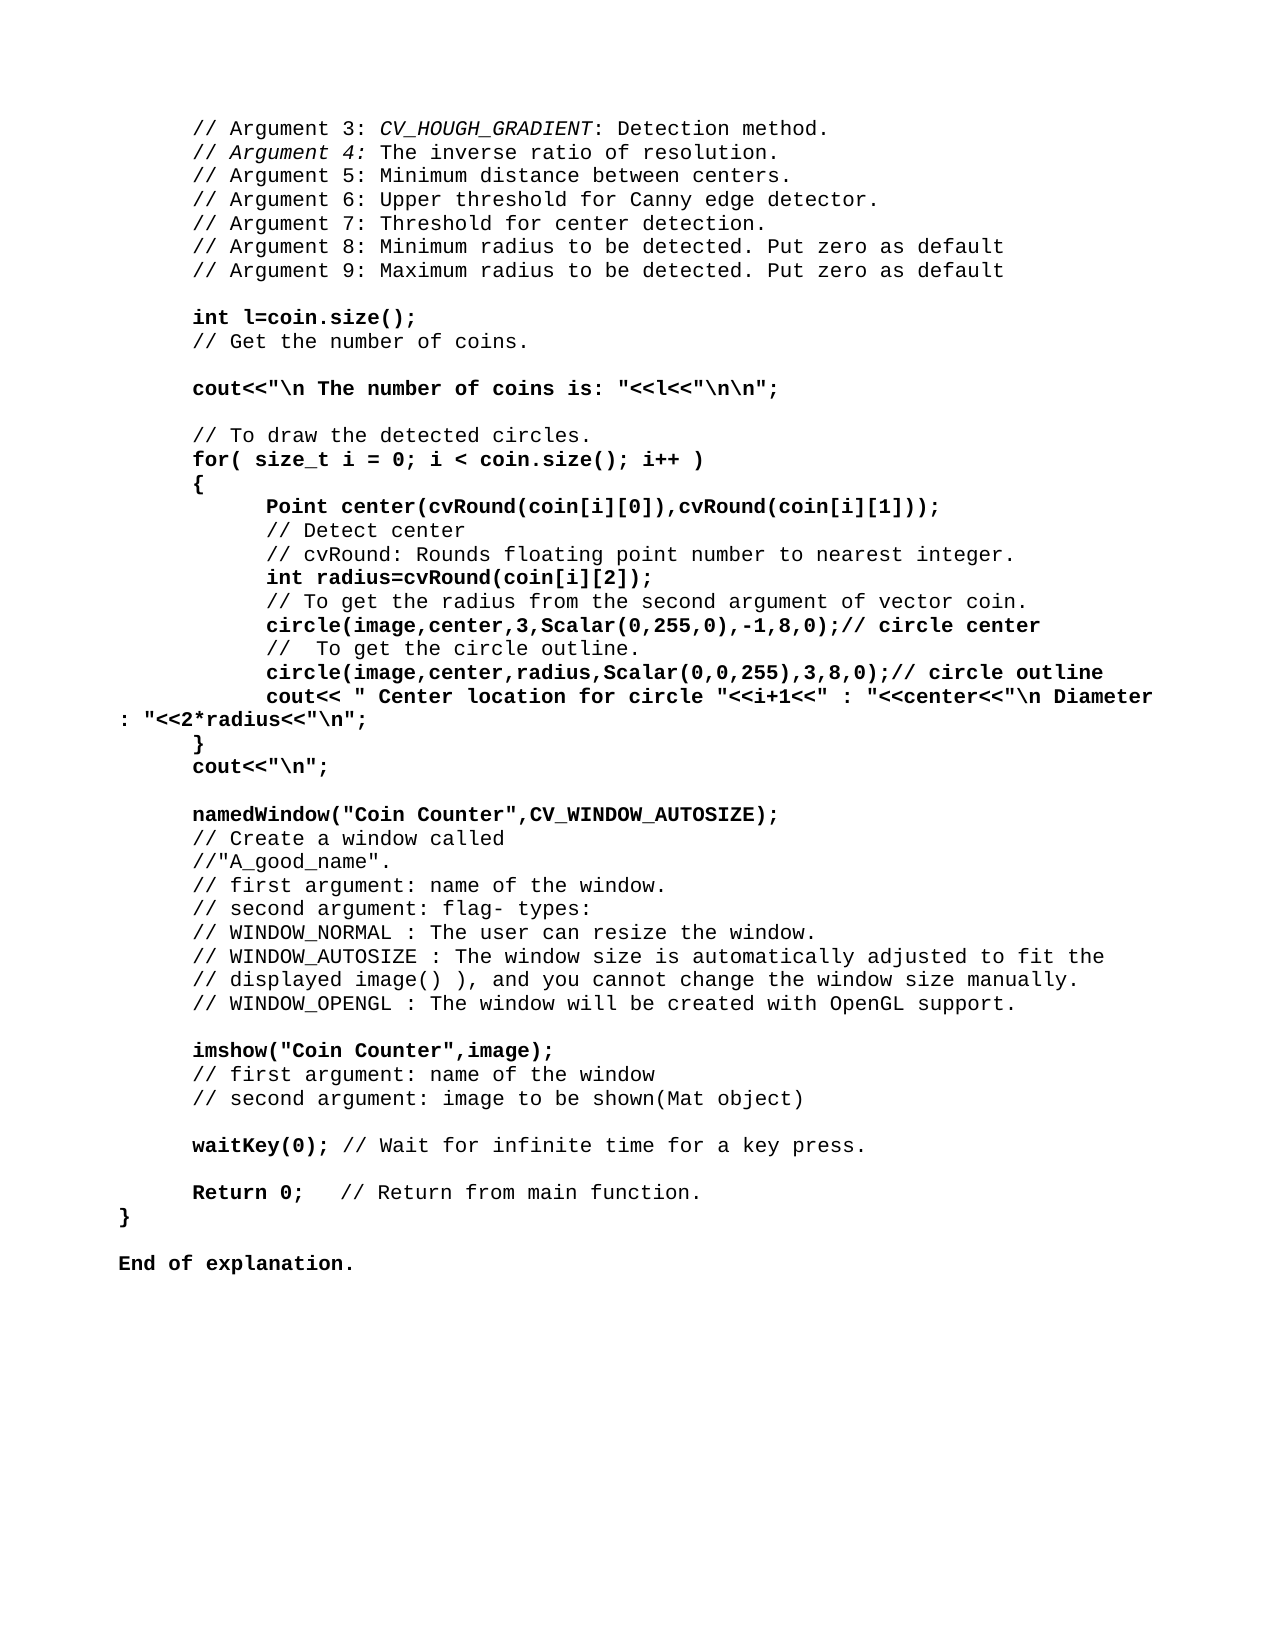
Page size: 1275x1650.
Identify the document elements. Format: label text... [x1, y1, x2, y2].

text // second argument: image to be shown(Mat object) [118, 1088, 1157, 1111]
text Point center(cvRound(coin[i][0]),cvRound(coin[i][1])); [118, 496, 1157, 520]
text // Detect center [118, 520, 1157, 544]
text { [118, 473, 1157, 496]
text } [118, 733, 1157, 757]
text circle(image,center,3,Scalar(0,255,0),-1,8,0);// circle center [118, 615, 1157, 638]
text // Argument 7: Threshold for center detection. [118, 213, 1157, 236]
text // Argument 5: Minimum distance between centers. [118, 165, 1157, 189]
text //"A_good_name". [118, 851, 1157, 875]
text End of explanation. [118, 1253, 1157, 1277]
text // WINDOW_NORMAL : The user can resize the window. [118, 922, 1157, 946]
text // Argument 9: Maximum radius to be detected. Put zero as default [118, 260, 1157, 284]
text // first argument: name of the window. [118, 875, 1157, 898]
text circle(image,center,radius,Scalar(0,0,255),3,8,0);// circle outline [118, 662, 1157, 686]
text cout<< " Center location for circle "<<i+1<<" : "<<center<<"\n Diameter : "<<2*radius<<"\n"; [118, 686, 1157, 733]
text cout<<"\n The number of coins is: "<<l<<"\n\n"; [118, 378, 1157, 402]
text // first argument: name of the window [118, 1064, 1157, 1088]
text // Get the number of coins. [118, 331, 1157, 354]
text int radius=cvRound(coin[i][2]); [118, 567, 1157, 591]
text namedWindow("Coin Counter",CV_WINDOW_AUTOSIZE); [118, 804, 1157, 827]
text imshow("Coin Counter",image); [118, 1040, 1157, 1064]
text int l=coin.size(); [118, 307, 1157, 331]
text // Argument 8: Minimum radius to be detected. Put zero as default [118, 236, 1157, 260]
text // Argument 6: Upper threshold for Canny edge detector. [118, 189, 1157, 213]
text // WINDOW_AUTOSIZE : The window size is automatically adjusted to fit the // displayed image() ), and you cannot change the window size manually. [118, 946, 1157, 993]
text waitKey(0); // Wait for infinite time for a key press. [118, 1135, 1157, 1158]
text // To get the circle outline. [118, 638, 1157, 662]
text // cvRound: Rounds floating point number to nearest integer. [118, 544, 1157, 567]
text // second argument: flag- types: [118, 898, 1157, 922]
text cout<<"\n"; [118, 757, 1157, 780]
text // Argument 4: The inverse ratio of resolution. [118, 142, 1157, 165]
text Return 0; // Return from main function. [118, 1182, 1157, 1206]
text for( size_t i = 0; i < coin.size(); i++ ) [118, 449, 1157, 473]
text } [118, 1206, 1157, 1229]
text // Argument 3: CV_HOUGH_GRADIENT: Detection method. [118, 118, 1157, 142]
text // Create a window called [118, 827, 1157, 851]
text // To draw the detected circles. [118, 426, 1157, 449]
text // To get the radius from the second argument of vector coin. [118, 591, 1157, 615]
text // WINDOW_OPENGL : The window will be created with OpenGL support. [118, 993, 1157, 1017]
